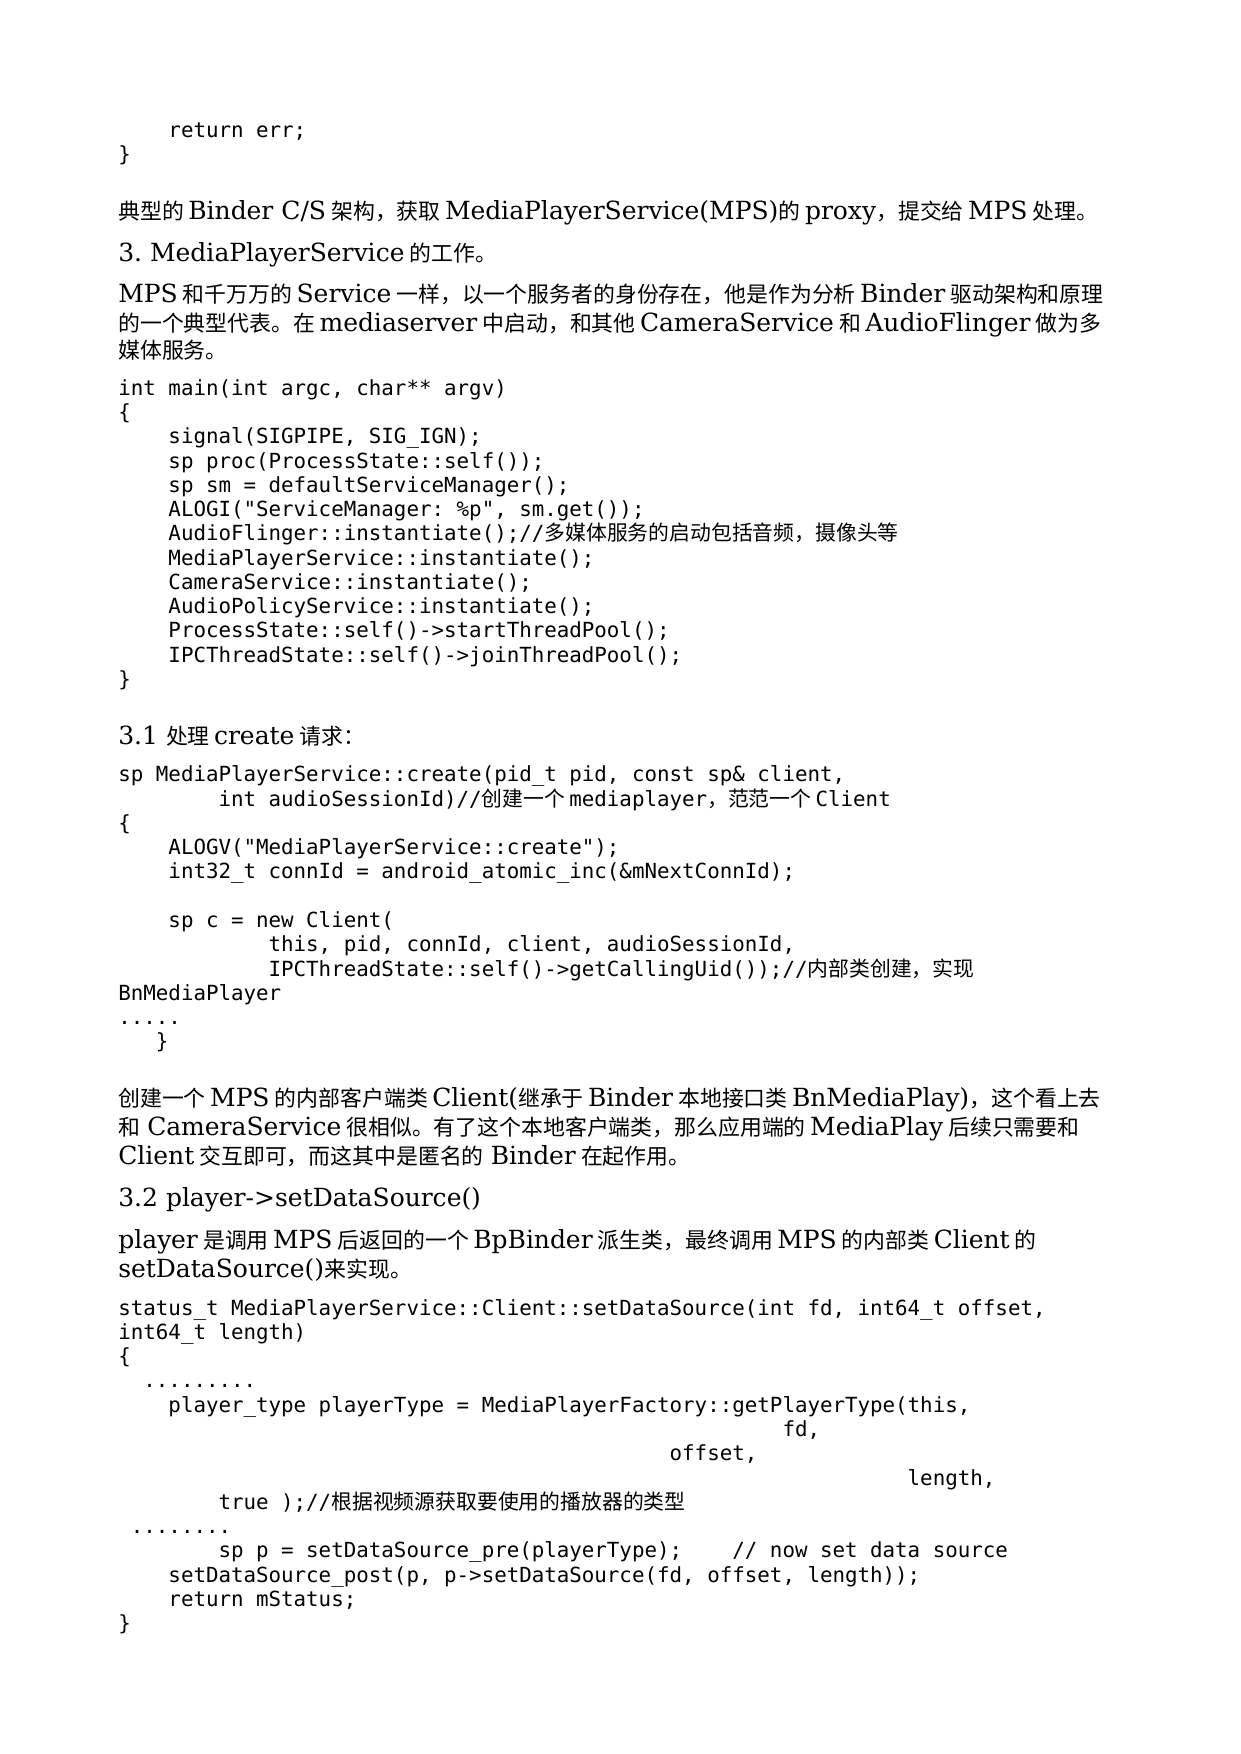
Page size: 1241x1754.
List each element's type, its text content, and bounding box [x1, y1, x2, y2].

text } [118, 142, 1122, 167]
text MPS和千万万的Service一样，以一个服务者的身份存在，他是作为分析Binder驱动架构和原理的一个典型代表。在mediaserver中启动，和其他CameraService和AudioFlinger做为多媒体服务。 [118, 279, 1122, 363]
text } [118, 1029, 1122, 1054]
text offset, [118, 1441, 1122, 1466]
text return err; [118, 118, 1122, 142]
text 3.2 player->setDataSource() [118, 1183, 1122, 1212]
text status_t MediaPlayerService::Client::setDataSource(int fd, int64_t offset, int64_t length) [118, 1296, 1122, 1344]
text 典型的Binder C/S架构，获取MediaPlayerService(MPS)的proxy，提交给MPS处理。 [118, 196, 1122, 225]
text sp proc(ProcessState::self()); [118, 449, 1122, 473]
text AudioFlinger::instantiate();//多媒体服务的启动包括音频，摄像头等 [118, 521, 1122, 546]
text return mStatus; [118, 1587, 1122, 1611]
text ..... [118, 1005, 1122, 1029]
text } [118, 667, 1122, 691]
text ProcessState::self()->startThreadPool(); [118, 618, 1122, 643]
text player是调用MPS后返回的一个BpBinder派生类，最终调用MPS的内部类Client的setDataSource()来实现。 [118, 1225, 1122, 1283]
text { [118, 1344, 1122, 1368]
text true );//根据视频源获取要使用的播放器的类型 [118, 1490, 1122, 1514]
text this, pid, connId, client, audioSessionId, [118, 932, 1122, 957]
text signal(SIGPIPE, SIG_IGN); [118, 424, 1122, 449]
text 3.1 处理create请求： [118, 721, 1122, 750]
text } [118, 1611, 1122, 1636]
text ......... [118, 1368, 1122, 1393]
text ALOGV("MediaPlayerService::create"); [118, 835, 1122, 859]
text MediaPlayerService::instantiate(); [118, 546, 1122, 570]
text fd, [118, 1417, 1122, 1441]
text player_type playerType = MediaPlayerFactory::getPlayerType(this, [118, 1393, 1122, 1417]
text sp p = setDataSource_pre(playerType); // now set data source [118, 1538, 1122, 1563]
text sp sm = defaultServiceManager(); [118, 473, 1122, 497]
text int main(int argc, char** argv) [118, 376, 1122, 400]
text IPCThreadState::self()->getCallingUid());//内部类创建，实现BnMediaPlayer [118, 957, 1122, 1005]
text length, [118, 1466, 1122, 1490]
text { [118, 811, 1122, 835]
text ........ [118, 1514, 1122, 1538]
text sp c = new Client( [118, 908, 1122, 932]
text int audioSessionId)//创建一个mediaplayer，范范一个Client [118, 787, 1122, 811]
text { [118, 400, 1122, 424]
text 创建一个MPS的内部客户端类Client(继承于Binder本地接口类BnMediaPlay)，这个看上去和 CameraService很相似。有了这个本地客户端类，那么应用端的MediaPlay后续只需要和Client交互即可，而这其中是匿名的 Binder在起作用。 [118, 1083, 1122, 1171]
text sp MediaPlayerService::create(pid_t pid, const sp& client, [118, 762, 1122, 787]
text AudioPolicyService::instantiate(); [118, 594, 1122, 618]
text CameraService::instantiate(); [118, 570, 1122, 594]
text 3. MediaPlayerService的工作。 [118, 238, 1122, 267]
text IPCThreadState::self()->joinThreadPool(); [118, 643, 1122, 667]
text ALOGI("ServiceManager: %p", sm.get()); [118, 497, 1122, 521]
text int32_t connId = android_atomic_inc(&mNextConnId); [118, 859, 1122, 884]
text setDataSource_post(p, p->setDataSource(fd, offset, length)); [118, 1563, 1122, 1587]
